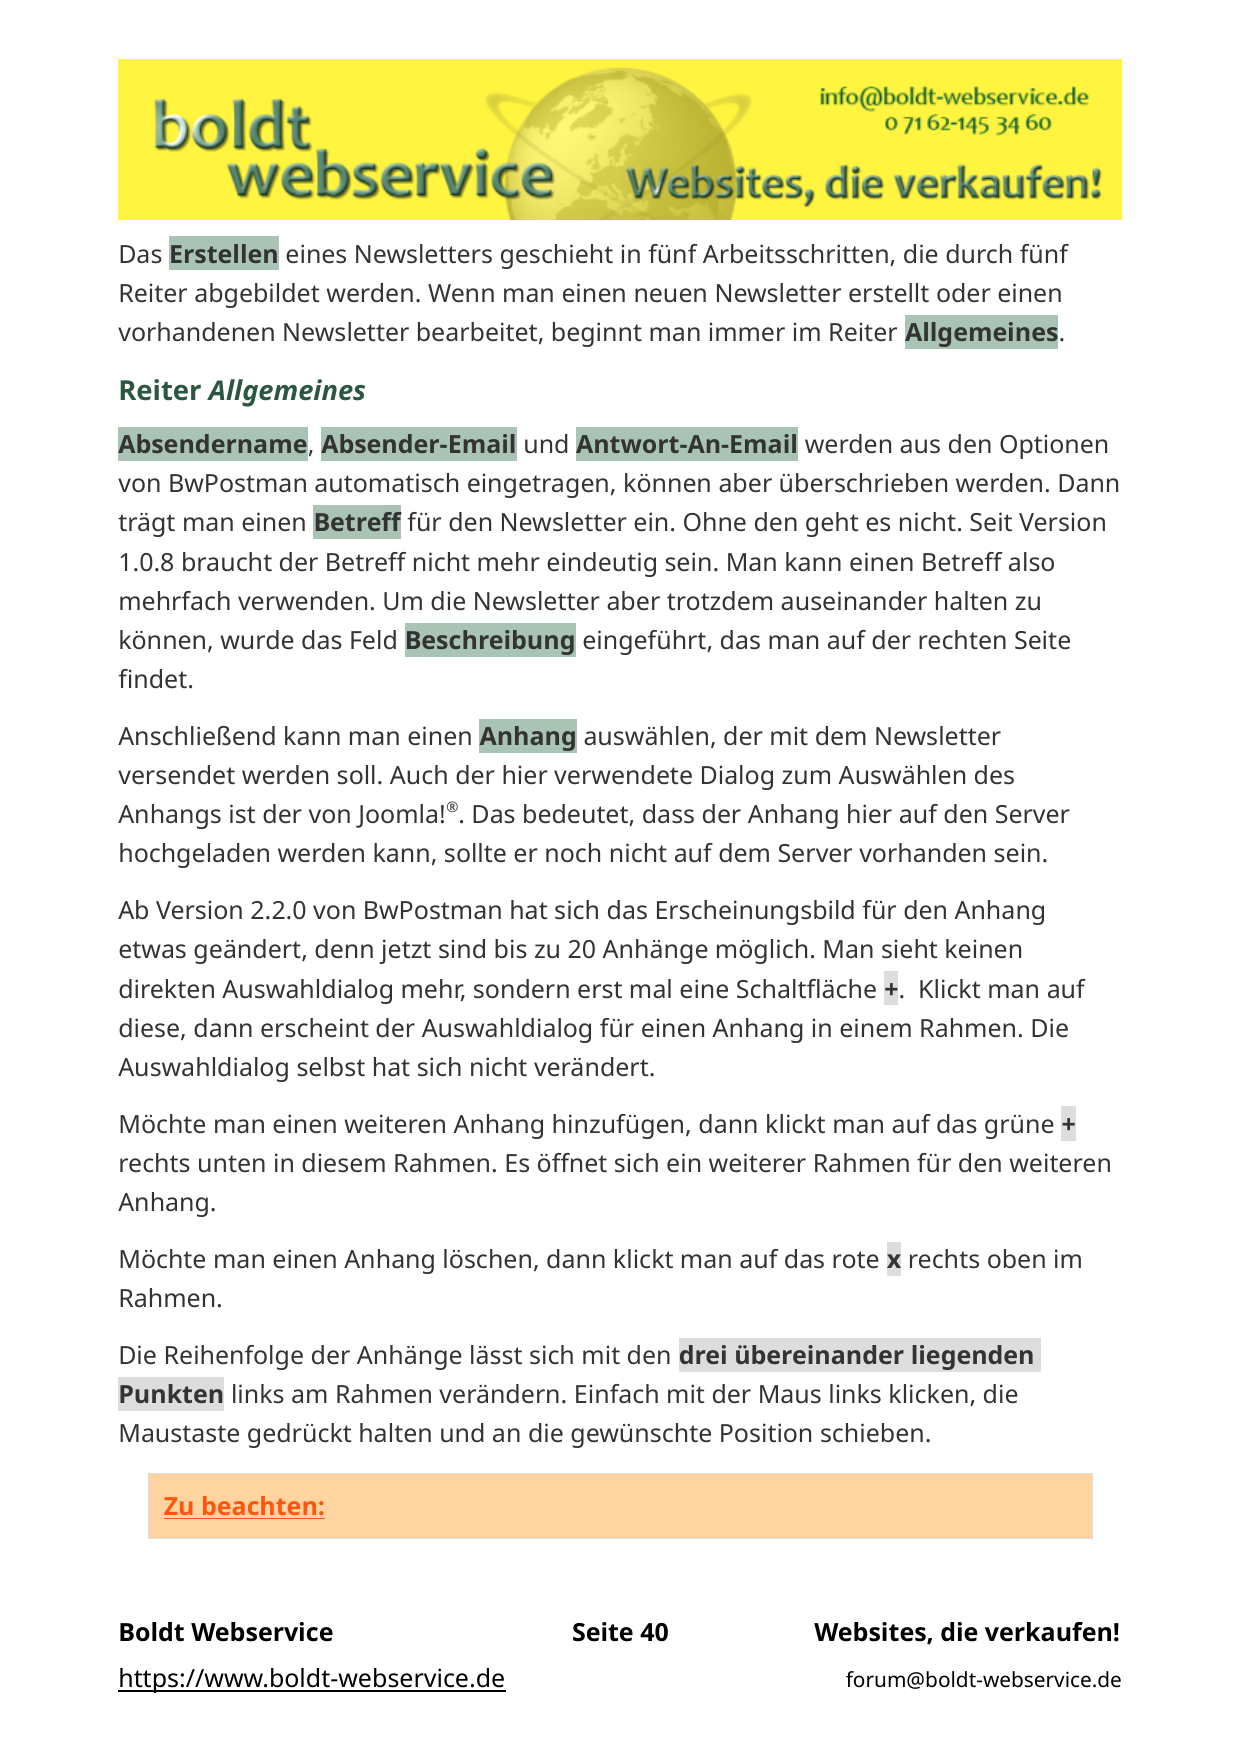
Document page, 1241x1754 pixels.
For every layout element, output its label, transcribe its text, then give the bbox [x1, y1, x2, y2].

text Möchte man einen Anhang löschen, dann klickt man auf das rote x rechts oben im Rahmen. [118, 1242, 1122, 1315]
subtitle Reiter Allgemeines [118, 371, 1122, 409]
text Ab Version 2.2.0 von BwPostman hat sich das Erscheinungsbild für den Anhang etwas geändert, denn jetzt sind bis zu 20 Anhänge möglich. Man sieht keinen direkten Auswahldialog mehr, sondern erst mal eine Schaltfläche +. Klickt man auf diese, dann erscheint der Auswahldialog für einen Anhang in einem Rahmen. Die Auswahldialog selbst hat sich nicht verändert. [118, 893, 1122, 1084]
text Zu beachten: [149, 1474, 1092, 1538]
text Möchte man einen weiteren Anhang hinzufügen, dann klickt man auf das grüne + rechts unten in diesem Rahmen. Es öffnet sich ein weiterer Rahmen für den weiteren Anhang. [118, 1106, 1122, 1219]
text Das Erstellen eines Newsletters geschieht in fünf Arbeitsschritten, die durch fünf Reiter abgebildet werden. Wenn man einen neuen Newsletter erstellt oder einen vorhandenen Newsletter bearbeitet, beginnt man immer im Reiter Allgemeines. [118, 236, 1122, 349]
text Absendername, Absender-Email und Antwort-An-Email werden aus den Optionen von BwPostman automatisch eingetragen, können aber überschrieben werden. Dann trägt man einen Betreff für den Newsletter ein. Ohne den geht es nicht. Seit Version 1.0.8 braucht der Betreff nicht mehr eindeutig sein. Man kann einen Betreff also mehrfach verwenden. Um die Newsletter aber trotzdem auseinander halten zu können, wurde das Feld Beschreibung eingeführt, das man auf der rechten Seite findet. [118, 427, 1122, 696]
text Anschließend kann man einen Anhang auswählen, der mit dem Newsletter versendet werden soll. Auch der hier verwendete Dialog zum Auswählen des Anhangs ist der von Joomla!®. Das bedeutet, dass der Anhang hier auf den Server hochgeladen werden kann, sollte er noch nicht auf dem Server vorhanden sein. [118, 718, 1122, 870]
picture [118, 59, 1123, 220]
text Die Reihenfolge der Anhänge lässt sich mit den drei übereinander liegenden Punkten links am Rahmen verändern. Einfach mit der Maus links klicken, die Maustaste gedrückt halten und an die gewünschte Position schieben. [118, 1338, 1122, 1450]
